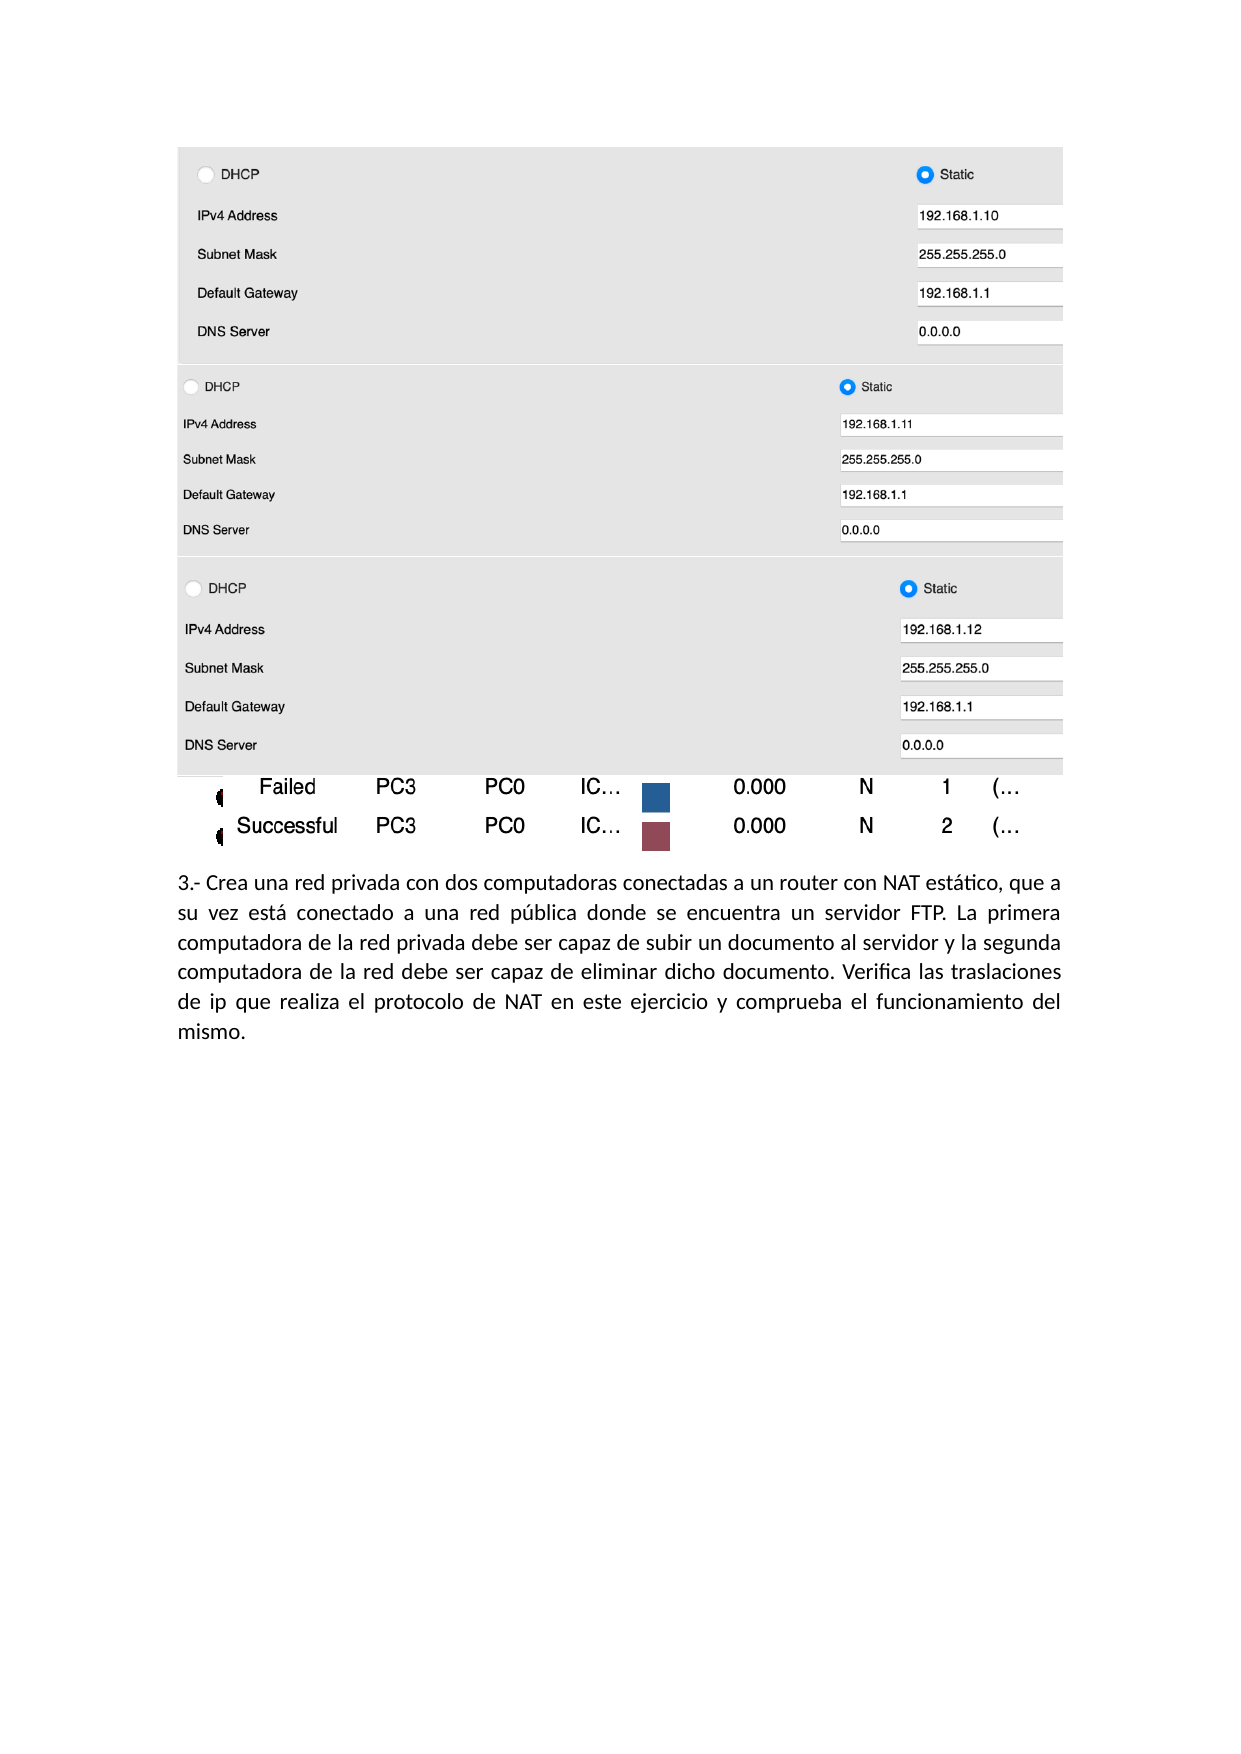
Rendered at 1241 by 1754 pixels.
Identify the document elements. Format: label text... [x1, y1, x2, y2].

text 3.- Crea una red privada con dos computadoras conectadas a un router con NAT estático, que a su vez está conectado a una red pública donde se encuentra un servidor FTP. La primera computadora de la red privada debe ser capaz de subir un documento al servidor y la segunda computadora de la red debe ser capaz de eliminar dicho documento. Verifica las traslaciones de ip que realiza el protocolo de NAT en este ejercicio y comprueba el funcionamiento del mismo. [177, 868, 1063, 1045]
